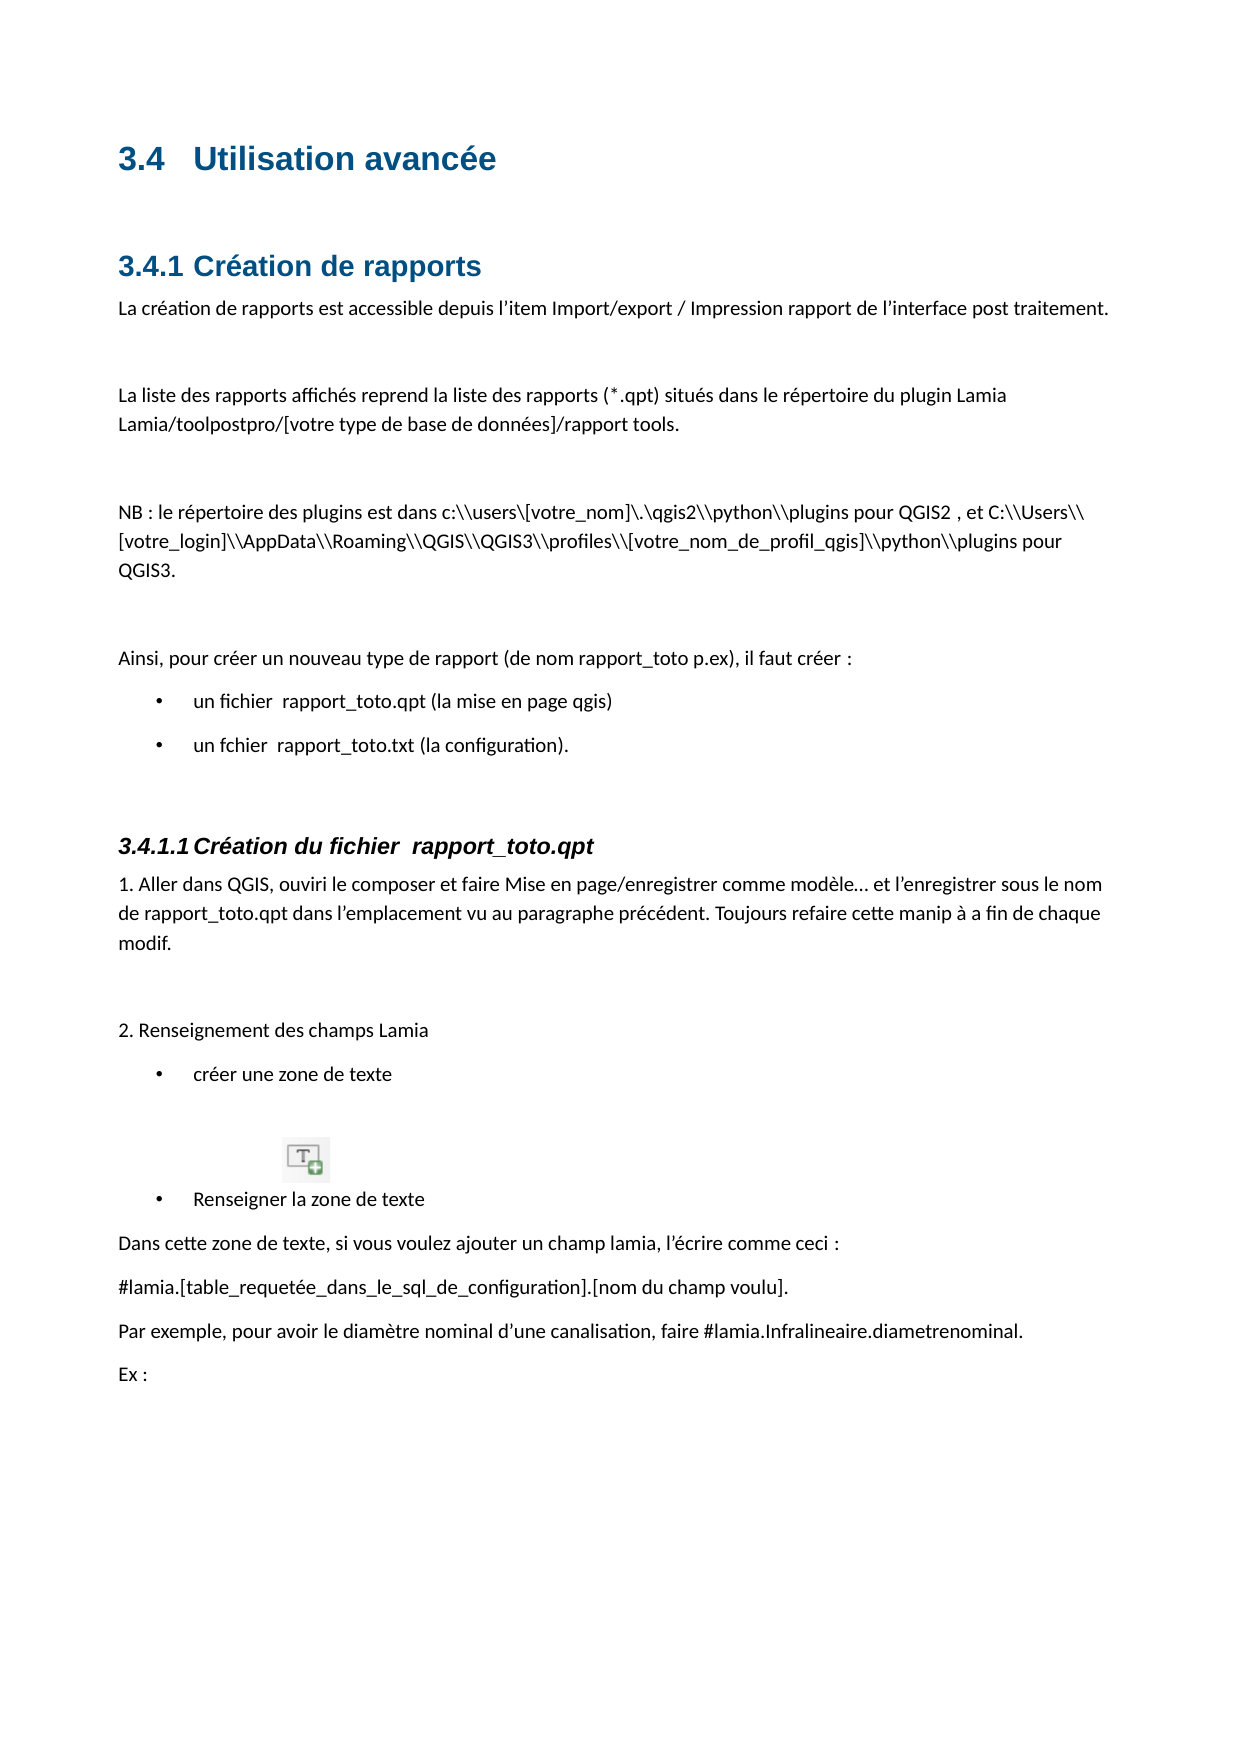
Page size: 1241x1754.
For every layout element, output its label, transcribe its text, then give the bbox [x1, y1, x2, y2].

text 2. Renseignement des champs Lamia [118, 1017, 1122, 1043]
list un fchier rapport_toto.txt (la configuration). [156, 732, 1122, 758]
text Par exemple, pour avoir le diamètre nominal d’une canalisation, faire #lamia.Infralineaire.diametrenominal. [118, 1318, 1122, 1343]
subtitle Utilisation avancée [118, 139, 1122, 178]
text NB : le répertoire des plugins est dans c:\\users\[votre_nom]\.\qgis2\\python\\plugins pour QGIS2 , et C:\\Users\\[votre_login]\\AppData\\Roaming\\QGIS\\QGIS3\\profiles\\[votre_nom_de_profil_qgis]\\python\\plugins pour QGIS3. [118, 499, 1122, 583]
list Renseigner la zone de texte [156, 1148, 1122, 1212]
text Dans cette zone de texte, si vous voulez ajouter un champ lamia, l’écrire comme ceci : [118, 1230, 1122, 1256]
text Ainsi, pour créer un nouveau type de rapport (de nom rapport_toto p.ex), il faut créer : [118, 645, 1122, 670]
text La création de rapports est accessible depuis l’item Import/export / Impression rapport de l’interface post traitement. [118, 295, 1122, 320]
subtitle Création de rapports [118, 248, 1122, 282]
text Ex : [118, 1362, 1122, 1387]
text #lamia.[table_requetée_dans_le_sql_de_configuration].[nom du champ voulu]. [118, 1274, 1122, 1299]
text La liste des rapports affichés reprend la liste des rapports (*.qpt) situés dans le répertoire du plugin Lamia Lamia/toolpostpro/[votre type de base de données]/rapport tools. [118, 382, 1122, 437]
subtitle Création du fichier rapport_toto.qpt [118, 832, 1122, 859]
list un fichier rapport_toto.qpt (la mise en page qgis) [156, 688, 1122, 714]
text 1. Aller dans QGIS, ouviri le composer et faire Mise en page/enregistrer comme modèle… et l’enregistrer sous le nom de rapport_toto.qpt dans l’emplacement vu au paragraphe précédent. Toujours refaire cette manip à a fin de chaque modif. [118, 871, 1122, 955]
picture [281, 1137, 331, 1183]
list créer une zone de texte [156, 1061, 1122, 1086]
